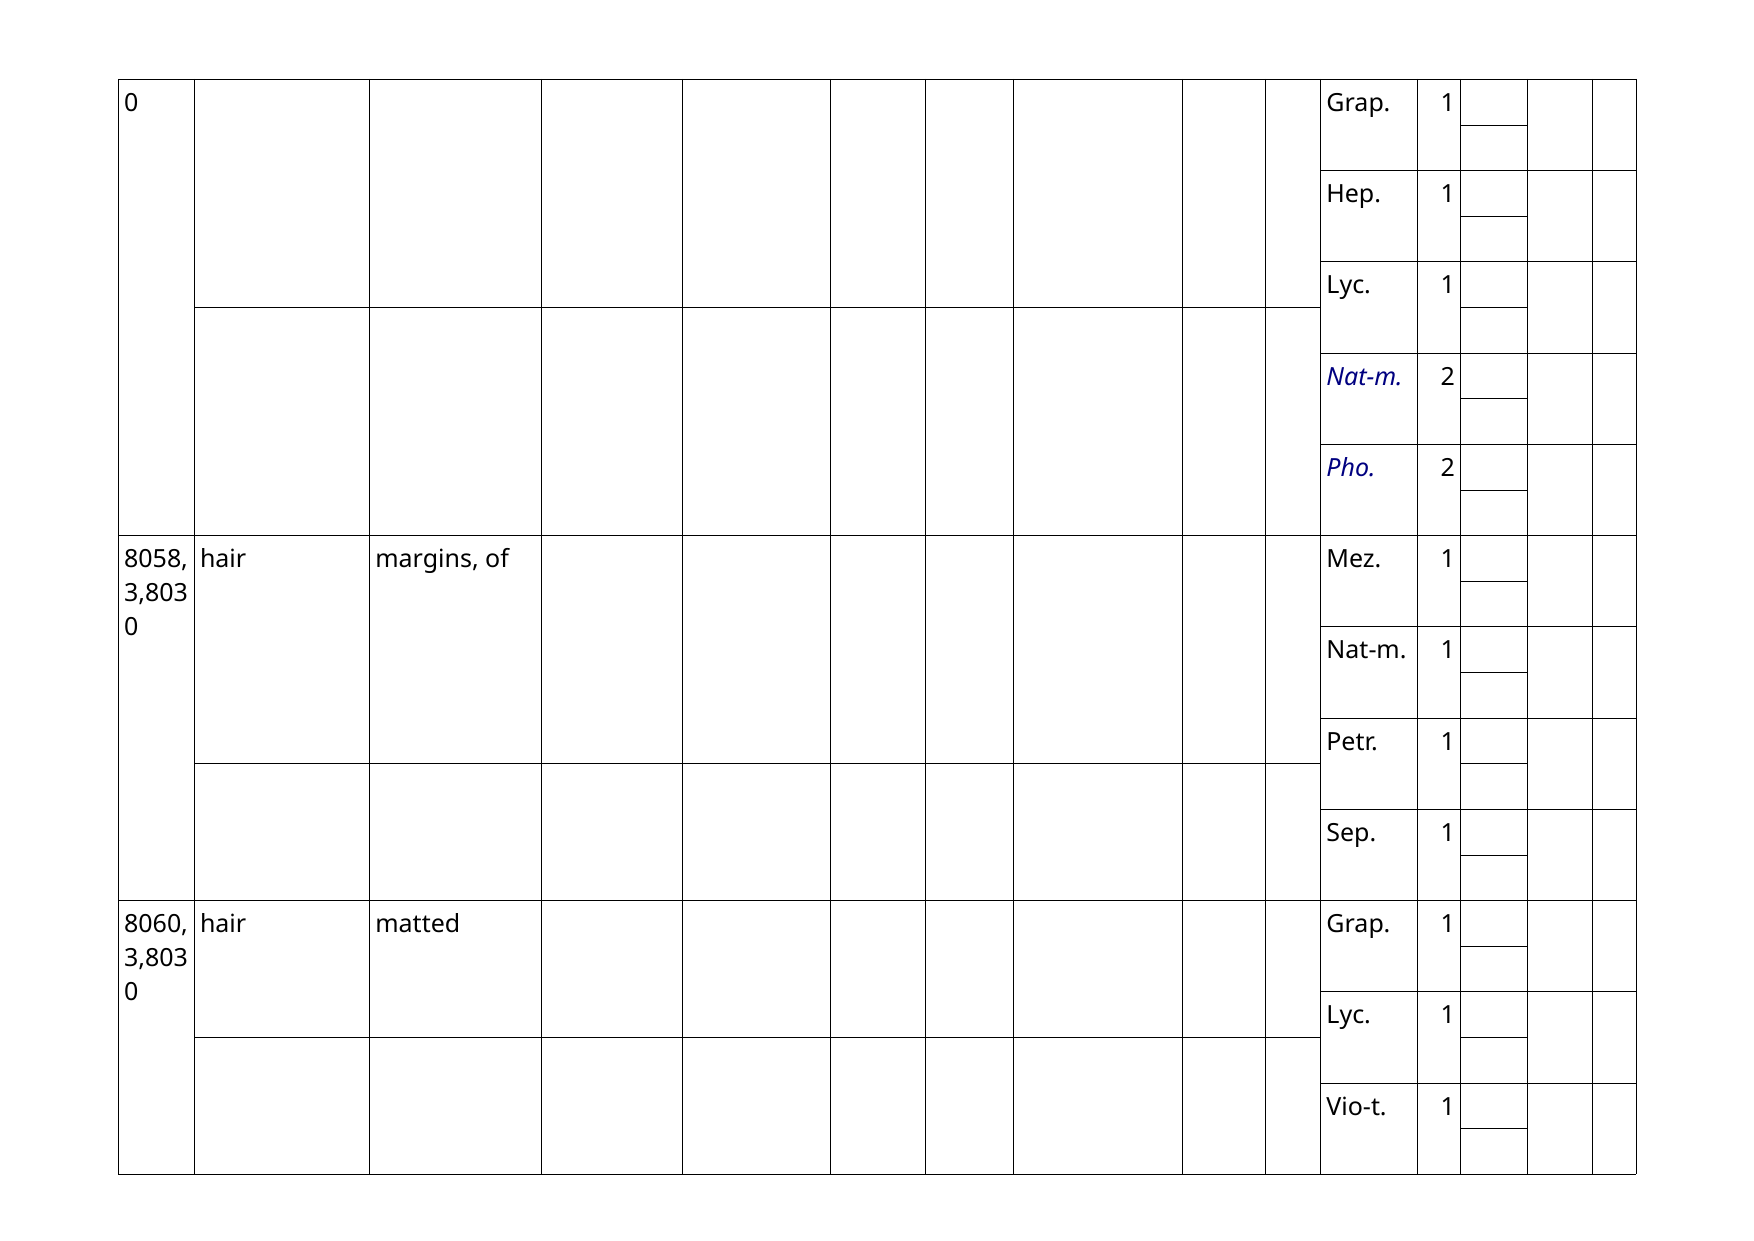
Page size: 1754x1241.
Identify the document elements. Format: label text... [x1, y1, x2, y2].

table_cell [1528, 719, 1592, 809]
table_cell [926, 764, 1013, 900]
table_cell [1014, 901, 1182, 1037]
table_cell [1266, 80, 1320, 307]
table_cell [370, 764, 541, 900]
table_cell hair [195, 901, 369, 1037]
table_cell 8058,3,8030 [119, 536, 194, 900]
table_cell Sep. [1321, 810, 1417, 900]
table_cell [542, 80, 682, 307]
table_cell Pho. [1321, 445, 1417, 535]
table_cell [1183, 308, 1265, 535]
table_cell Nat-m. [1321, 354, 1417, 444]
table_cell [1461, 673, 1527, 718]
table_cell [1461, 627, 1527, 672]
table_cell [1528, 810, 1592, 900]
table_cell [1528, 627, 1592, 718]
table_cell [1183, 1038, 1265, 1174]
table_cell [542, 1038, 682, 1174]
table_cell [1461, 308, 1527, 353]
table_cell [1183, 764, 1265, 900]
table_cell [1528, 171, 1592, 261]
table_cell [1461, 582, 1527, 626]
table_cell [1593, 627, 1636, 718]
table_cell Grap. [1321, 80, 1417, 170]
table_cell [1461, 262, 1527, 307]
table_cell [1528, 901, 1592, 991]
table_cell [683, 308, 830, 535]
table_cell 1 [1418, 992, 1460, 1083]
table_cell [542, 536, 682, 763]
table_cell [195, 1038, 369, 1174]
table_cell 1 [1418, 171, 1460, 261]
table_cell [926, 1038, 1013, 1174]
table_cell 1 [1418, 80, 1460, 170]
table_cell [1593, 1084, 1636, 1174]
table_cell 2 [1418, 445, 1460, 535]
table_cell [1593, 445, 1636, 535]
table_cell [1461, 354, 1527, 398]
table_cell 1 [1418, 901, 1460, 991]
table_cell [1183, 901, 1265, 1037]
table_cell [1528, 354, 1592, 444]
table_cell 2 [1418, 354, 1460, 444]
table_cell [1528, 1084, 1592, 1174]
table_cell [1461, 445, 1527, 489]
table_cell [195, 764, 369, 900]
table_cell [1461, 1129, 1527, 1174]
table_cell [1014, 1038, 1182, 1174]
table_cell [926, 901, 1013, 1037]
table_cell 1 [1418, 810, 1460, 900]
table_cell [1461, 992, 1527, 1037]
table_cell [1461, 80, 1527, 124]
table_cell [831, 901, 925, 1037]
table_cell [1461, 399, 1527, 444]
table_cell [1528, 80, 1592, 170]
table_cell [926, 308, 1013, 535]
table_cell [1266, 1038, 1320, 1174]
table_cell [542, 764, 682, 900]
table_cell [1461, 126, 1527, 170]
table_cell [831, 764, 925, 900]
table_cell [542, 308, 682, 535]
table_cell [1528, 536, 1592, 626]
table_cell [195, 80, 369, 307]
table_cell margins, of [370, 536, 541, 763]
table_cell Nat-m. [1321, 627, 1417, 718]
table_cell [1461, 764, 1527, 809]
table_cell [195, 308, 369, 535]
table_cell [683, 901, 830, 1037]
table_cell [1266, 536, 1320, 763]
table_cell [1183, 536, 1265, 763]
table_cell [926, 80, 1013, 307]
table_cell [1461, 947, 1527, 991]
table_cell [926, 536, 1013, 763]
table_cell [1528, 262, 1592, 353]
table_cell Hep. [1321, 171, 1417, 261]
table_cell [1593, 992, 1636, 1083]
table_cell [1593, 262, 1636, 353]
table_cell [542, 901, 682, 1037]
table_cell Mez. [1321, 536, 1417, 626]
table_cell [683, 80, 830, 307]
table_cell [1461, 856, 1527, 900]
table_cell [1461, 810, 1527, 854]
table_cell [1461, 719, 1527, 763]
table_cell 1 [1418, 719, 1460, 809]
table_cell [1014, 308, 1182, 535]
table_cell 8060,3,8030 [119, 901, 194, 1174]
table_cell [1014, 80, 1182, 307]
table_cell [370, 1038, 541, 1174]
table_cell [683, 1038, 830, 1174]
table_cell Lyc. [1321, 262, 1417, 353]
table_cell [1014, 536, 1182, 763]
table_cell [831, 536, 925, 763]
table_cell [1593, 901, 1636, 991]
table_cell [831, 80, 925, 307]
table_cell [683, 536, 830, 763]
table_cell matted [370, 901, 541, 1037]
table_cell [370, 80, 541, 307]
table_cell [1014, 764, 1182, 900]
table_cell [1461, 217, 1527, 261]
table_cell [1593, 719, 1636, 809]
table_cell [1593, 171, 1636, 261]
table_cell [370, 308, 541, 535]
table_cell [831, 1038, 925, 1174]
table_cell Vio-t. [1321, 1084, 1417, 1174]
table_cell [1593, 810, 1636, 900]
table_cell [1528, 992, 1592, 1083]
table_cell 0 [119, 80, 194, 535]
table_cell [1593, 80, 1636, 170]
table_cell [1461, 171, 1527, 216]
table_cell [683, 764, 830, 900]
table_cell Petr. [1321, 719, 1417, 809]
table_cell hair [195, 536, 369, 763]
table_cell [1266, 764, 1320, 900]
table_cell [1461, 901, 1527, 946]
table_cell [1593, 354, 1636, 444]
table_cell [1528, 445, 1592, 535]
table_cell 1 [1418, 1084, 1460, 1174]
table_cell 1 [1418, 627, 1460, 718]
table_cell [1461, 1038, 1527, 1083]
table_cell [1461, 536, 1527, 581]
table_cell [1183, 80, 1265, 307]
table_cell [1266, 901, 1320, 1037]
table_cell Lyc. [1321, 992, 1417, 1083]
table_cell 1 [1418, 536, 1460, 626]
table_cell [1593, 536, 1636, 626]
table_cell [831, 308, 925, 535]
table_cell [1266, 308, 1320, 535]
table_cell [1461, 1084, 1527, 1128]
table_cell [1461, 491, 1527, 535]
table_cell 1 [1418, 262, 1460, 353]
table_cell Grap. [1321, 901, 1417, 991]
